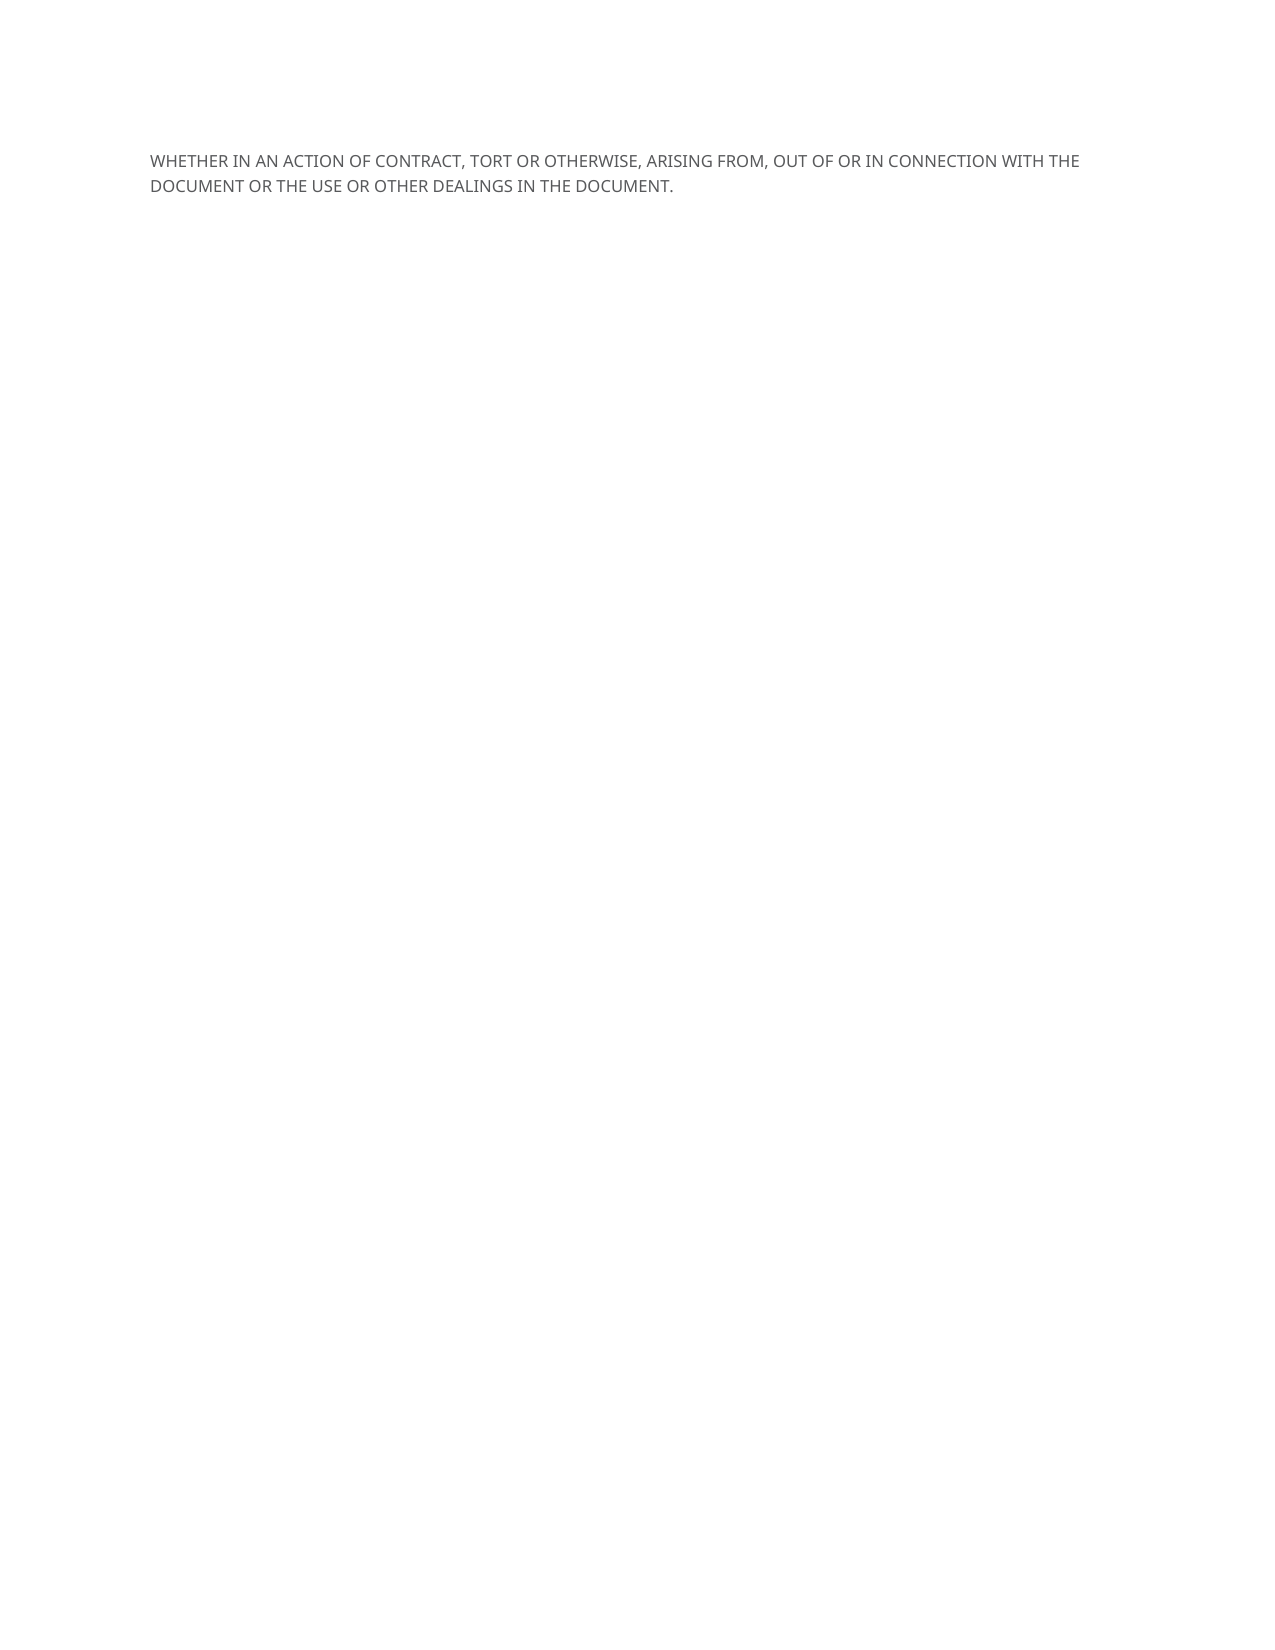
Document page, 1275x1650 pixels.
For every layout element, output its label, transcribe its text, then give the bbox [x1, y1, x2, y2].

text WHETHER IN AN ACTION OF CONTRACT, TORT OR OTHERWISE, ARISING FROM, OUT OF OR IN CONNECTION WITH THE DOCUMENT OR THE USE OR OTHER DEALINGS IN THE DOCUMENT. [150, 150, 1125, 197]
